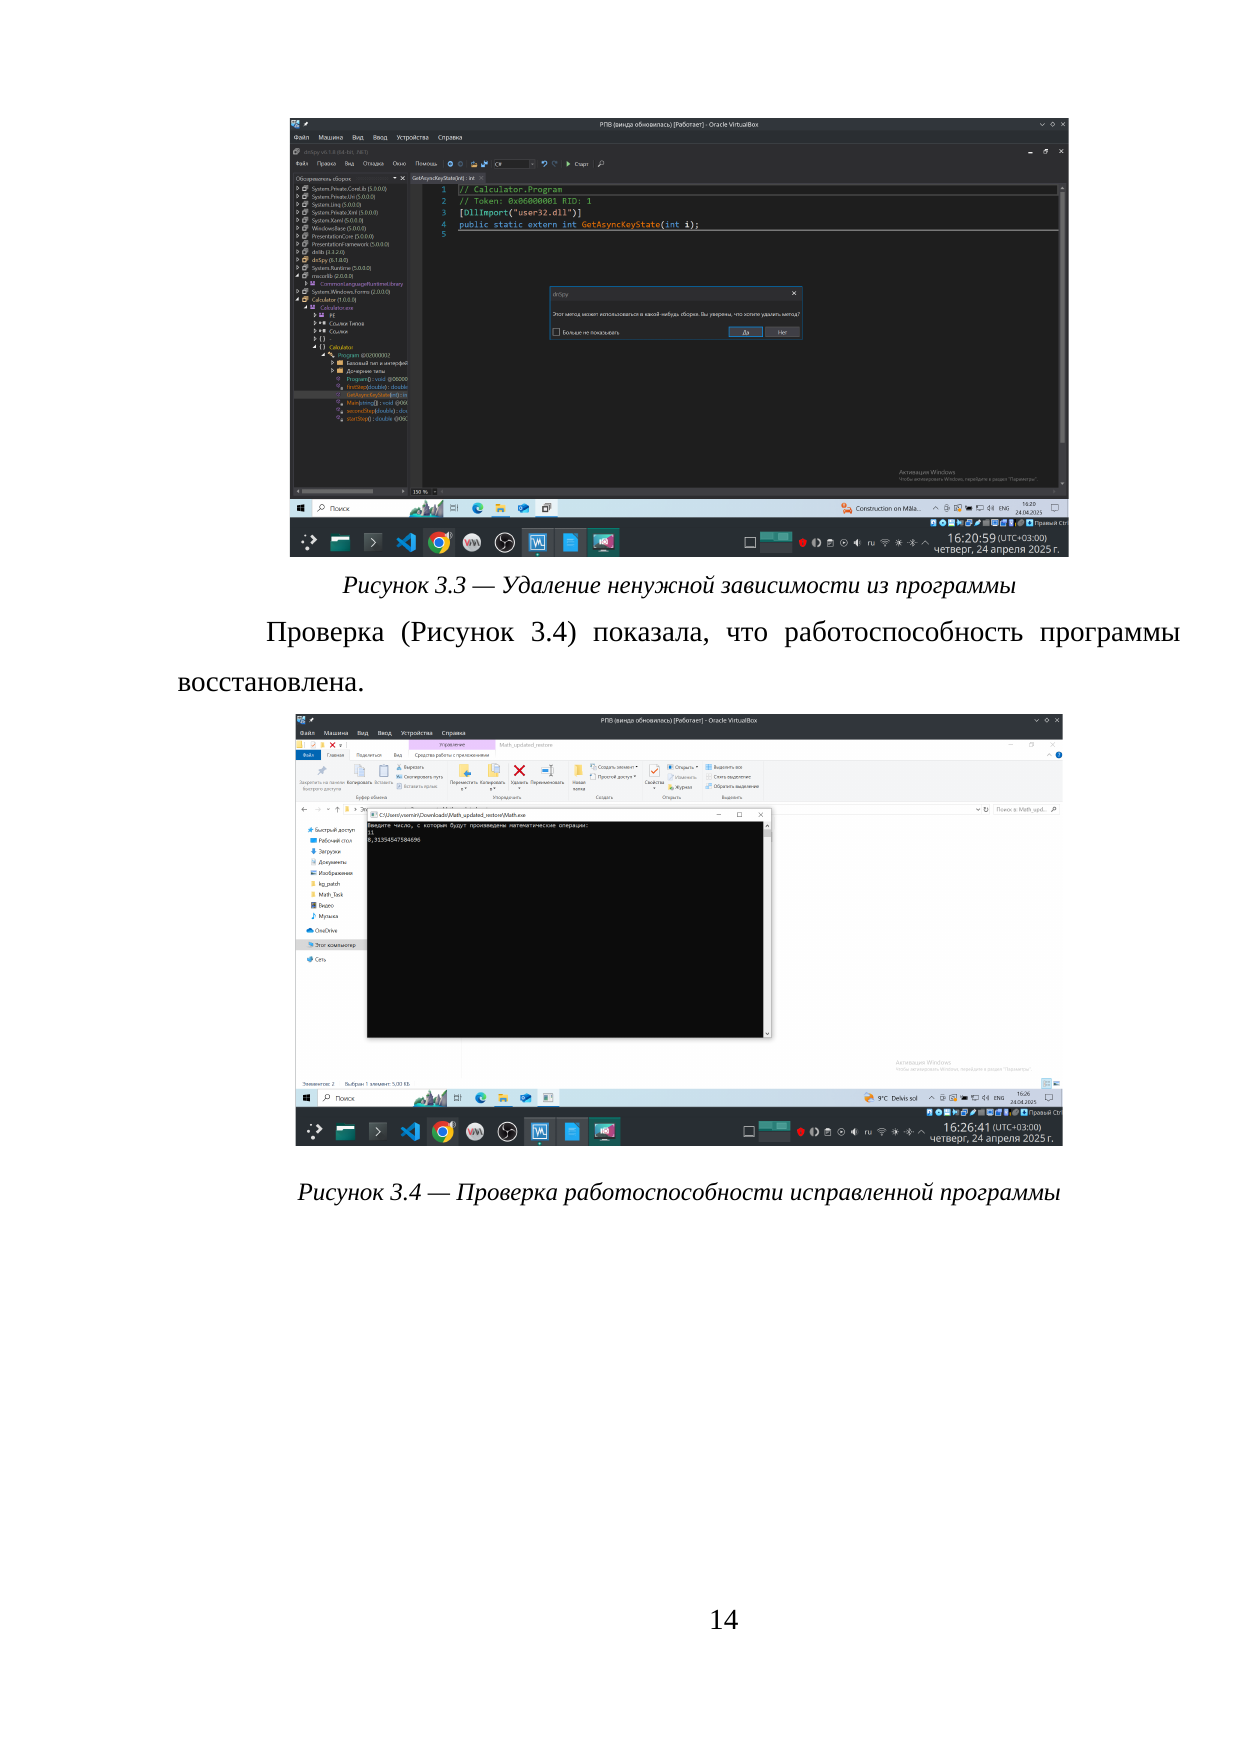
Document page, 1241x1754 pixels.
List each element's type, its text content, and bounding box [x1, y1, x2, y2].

text Проверка (Рисунок 3.4) показала, что работоспособность программы восстановлена. [177, 614, 1181, 698]
text Рисунок 3.4 — Проверка работоспособности исправленной программы [177, 714, 1181, 1206]
picture [295, 714, 1063, 1146]
text Рисунок 3.3 — Удаление ненужной зависимости из программы [177, 118, 1181, 599]
picture [289, 118, 1069, 557]
